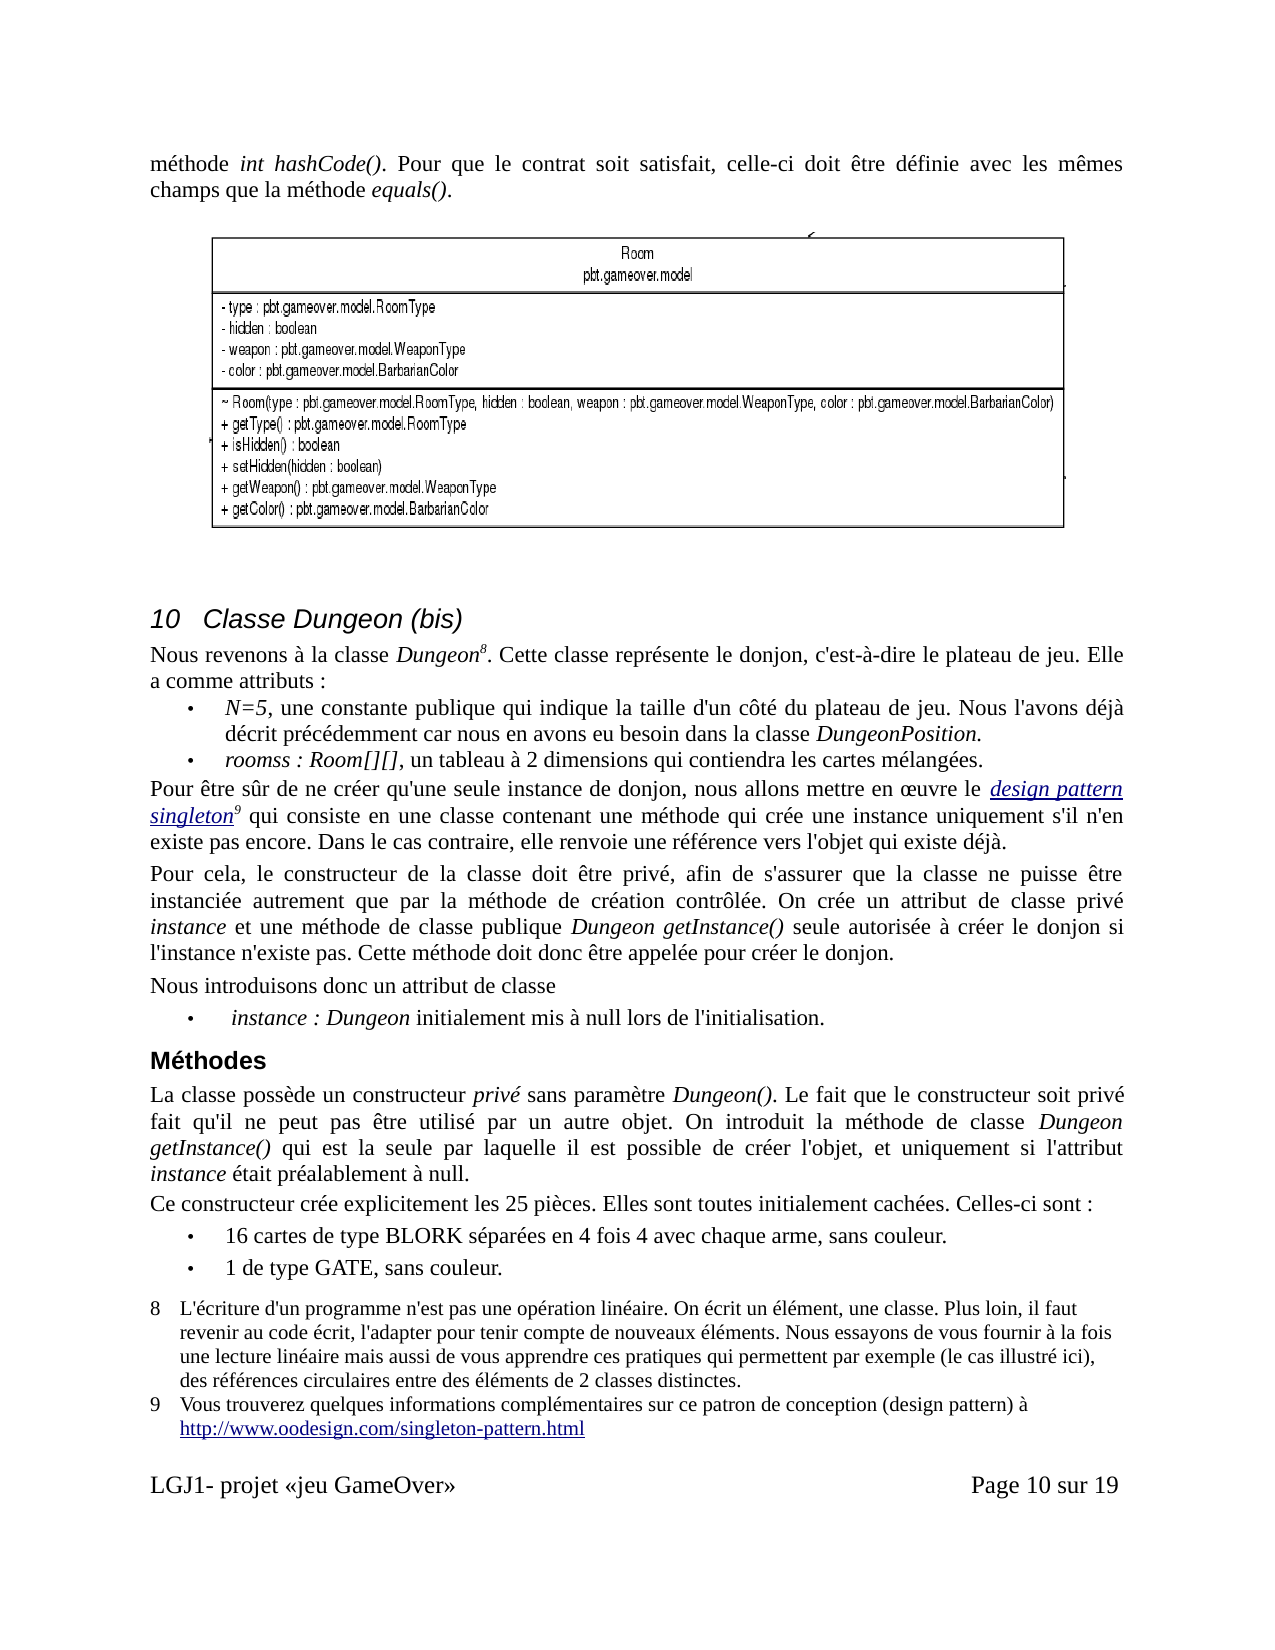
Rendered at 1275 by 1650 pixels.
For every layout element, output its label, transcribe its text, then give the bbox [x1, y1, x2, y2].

list instance : Dungeon initialement mis à null lors de l'initialisation. [187, 1004, 1125, 1030]
list N=5, une constante publique qui indique la taille d'un côté du plateau de jeu. Nous l'avons déjà décrit précédemment car nous en avons eu besoin dans la classe DungeonPosition. [187, 693, 1125, 746]
list roomss : Room[][], un tableau à 2 dimensions qui contiendra les cartes mélangées. [187, 746, 1125, 773]
text Pour être sûr de ne créer qu'une seule instance de donjon, nous allons mettre en œuvre le design pattern singleton qui consiste en une classe contenant une méthode qui crée une instance uniquement s'il n'en existe pas encore. Dans le cas contraire, elle renvoie une référence vers l'objet qui existe déjà. [150, 776, 1125, 854]
text L'écriture d'un programme n'est pas une opération linéaire. On écrit un élément, une classe. Plus loin, il faut revenir au code écrit, l'adapter pour tenir compte de nouveaux éléments. Nous essayons de vous fournir à la fois une lecture linéaire mais aussi de vous apprendre ces pratiques qui permettent par exemple (le cas illustré ici), des références circulaires entre des éléments de 2 classes distinctes. [150, 1296, 1125, 1392]
list 16 cartes de type BLORK séparées en 4 fois 4 avec chaque arme, sans couleur. [187, 1222, 1125, 1248]
text Nous introduisons donc un attribut de classe [150, 972, 1125, 998]
text Pour cela, le constructeur de la classe doit être privé, afin de s'assurer que la classe ne puisse être instanciée autrement que par la méthode de création contrôlée. On crée un attribut de classe privé instance et une méthode de classe publique Dungeon getInstance() seule autorisée à créer le donjon si l'instance n'existe pas. Cette méthode doit donc être appelée pour créer le donjon. [150, 860, 1125, 966]
picture [209, 232, 1066, 535]
subtitle Méthodes [150, 1046, 1125, 1075]
subtitle Classe Dungeon (bis) [150, 603, 1125, 634]
text Vous trouverez quelques informations complémentaires sur ce patron de conception (design pattern) à http://www.oodesign.com/singleton-pattern.html [150, 1392, 1125, 1440]
list 1 de type GATE, sans couleur. [187, 1254, 1125, 1280]
text La classe possède un constructeur privé sans paramètre Dungeon(). Le fait que le constructeur soit privé fait qu'il ne peut pas être utilisé par un autre objet. On introduit la méthode de classe Dungeon getInstance() qui est la seule par laquelle il est possible de créer l'objet, et uniquement si l'attribut instance était préalablement à null. [150, 1081, 1125, 1187]
text méthode int hashCode(). Pour que le contrat soit satisfait, celle-ci doit être définie avec les mêmes champs que la méthode equals(). [150, 150, 1125, 203]
text Nous revenons à la classe Dungeon. Cette classe représente le donjon, c'est-à-dire le plateau de jeu. Elle a comme attributs : [150, 641, 1125, 693]
text Ce constructeur crée explicitement les 25 pièces. Elles sont toutes initialement cachées. Celles-ci sont : [150, 1190, 1125, 1216]
